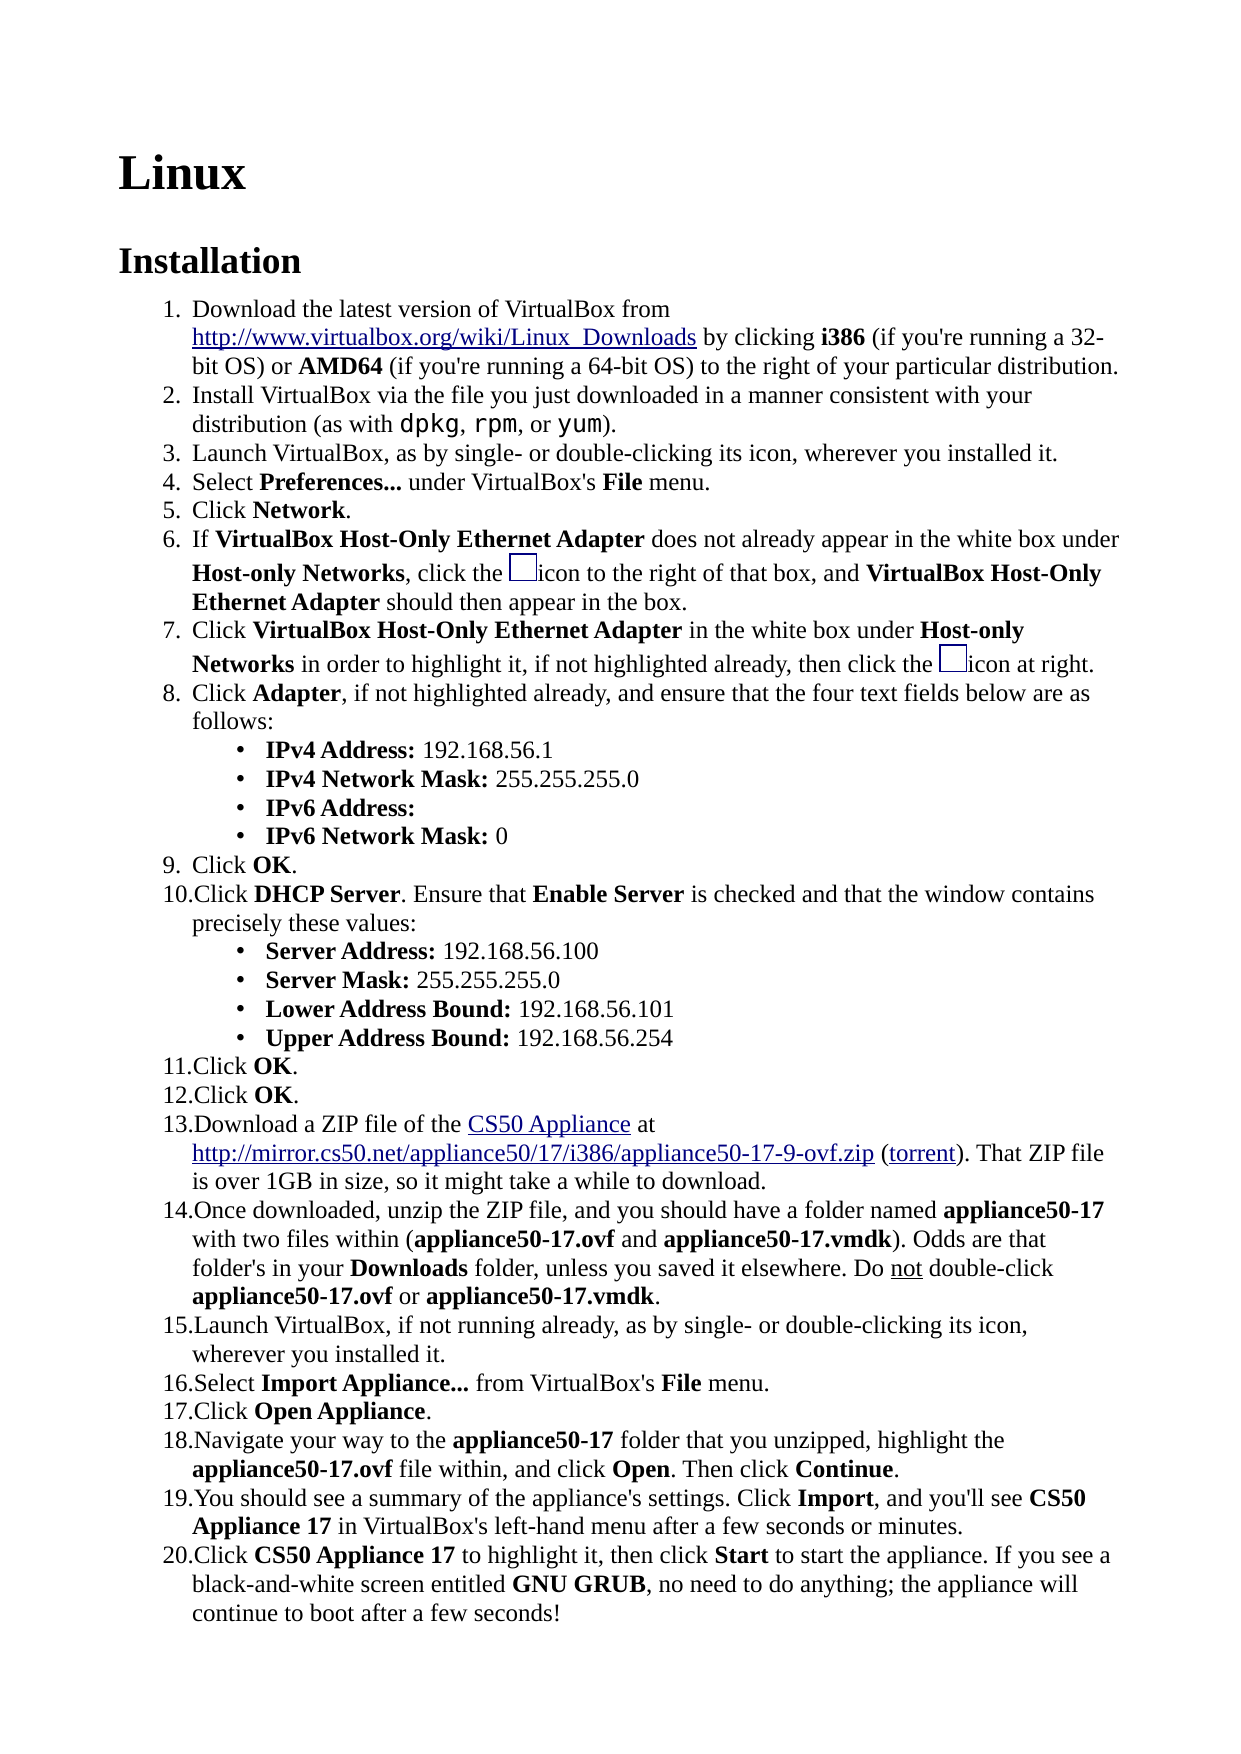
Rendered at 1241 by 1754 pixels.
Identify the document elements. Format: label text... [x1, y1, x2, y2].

list Click Open Appliance. [162, 1396, 1122, 1425]
list IPv6 Address: [236, 793, 1122, 821]
list Click VirtualBox Host-Only Ethernet Adapter in the white box under Host-only Networks in order to highlight it, if not highlighted already, then click the icon at right. [162, 615, 1122, 678]
list If VirtualBox Host-Only Ethernet Adapter does not already appear in the white box under Host-only Networks, click the icon to the right of that box, and VirtualBox Host-Only Ethernet Adapter should then appear in the box. [162, 524, 1122, 615]
list Launch VirtualBox, if not running already, as by single- or double-clicking its icon, wherever you installed it. [162, 1310, 1122, 1368]
list Select Import Appliance... from VirtualBox's File menu. [162, 1368, 1122, 1396]
list IPv6 Network Mask: 0 [236, 821, 1122, 850]
list Install VirtualBox via the file you just downloaded in a manner consistent with your distribution (as with dpkg, rpm, or yum). [162, 380, 1122, 438]
list Server Address: 192.168.56.100 [236, 936, 1122, 965]
subtitle Installation [118, 238, 1122, 281]
list Click OK. [162, 850, 1122, 879]
list Click Network. [162, 496, 1122, 524]
list You should see a summary of the appliance's settings. Click Import, and you'll see CS50 Appliance 17 in VirtualBox's left-hand menu after a few seconds or minutes. [162, 1483, 1122, 1540]
list Select Preferences... under VirtualBox's File menu. [162, 467, 1122, 496]
list Download the latest version of VirtualBox from http://www.virtualbox.org/wiki/Linux_Downloads by clicking i386 (if you're running a 32-bit OS) or AMD64 (if you're running a 64-bit OS) to the right of your particular distribution. [162, 294, 1122, 380]
list Click DHCP Server. Ensure that Enable Server is checked and that the window contains precisely these values: [162, 879, 1122, 936]
list Upper Address Bound: 192.168.56.254 [236, 1023, 1122, 1051]
list Launch VirtualBox, as by single- or double-clicking its icon, wherever you installed it. [162, 438, 1122, 467]
list Click OK. [162, 1051, 1122, 1080]
list Server Mask: 255.255.255.0 [236, 965, 1122, 994]
list IPv4 Address: 192.168.56.1 [236, 735, 1122, 764]
list Once downloaded, unzip the ZIP file, and you should have a folder named appliance50-17 with two files within (appliance50-17.ovf and appliance50-17.vmdk). Odds are that folder's in your Downloads folder, unless you saved it elsewhere. Do not double-click appliance50-17.ovf or appliance50-17.vmdk. [162, 1195, 1122, 1310]
subtitle Linux [118, 143, 1122, 201]
list Click CS50 Appliance 17 to highlight it, then click Start to start the appliance. If you see a black-and-white screen entitled GNU GRUB, no need to do anything; the appliance will continue to boot after a few seconds! [162, 1540, 1122, 1626]
list Click Adapter, if not highlighted already, and ensure that the four text fields below are as follows: [162, 678, 1122, 735]
list Download a ZIP file of the CS50 Appliance at http://mirror.cs50.net/appliance50/17/i386/appliance50-17-9-ovf.zip (torrent). That ZIP file is over 1GB in size, so it might take a while to download. [162, 1109, 1122, 1195]
list Navigate your way to the appliance50-17 folder that you unzipped, highlight the appliance50-17.ovf file within, and click Open. Then click Continue. [162, 1425, 1122, 1483]
list Lower Address Bound: 192.168.56.101 [236, 994, 1122, 1023]
list IPv4 Network Mask: 255.255.255.0 [236, 764, 1122, 793]
list Click OK. [162, 1080, 1122, 1109]
